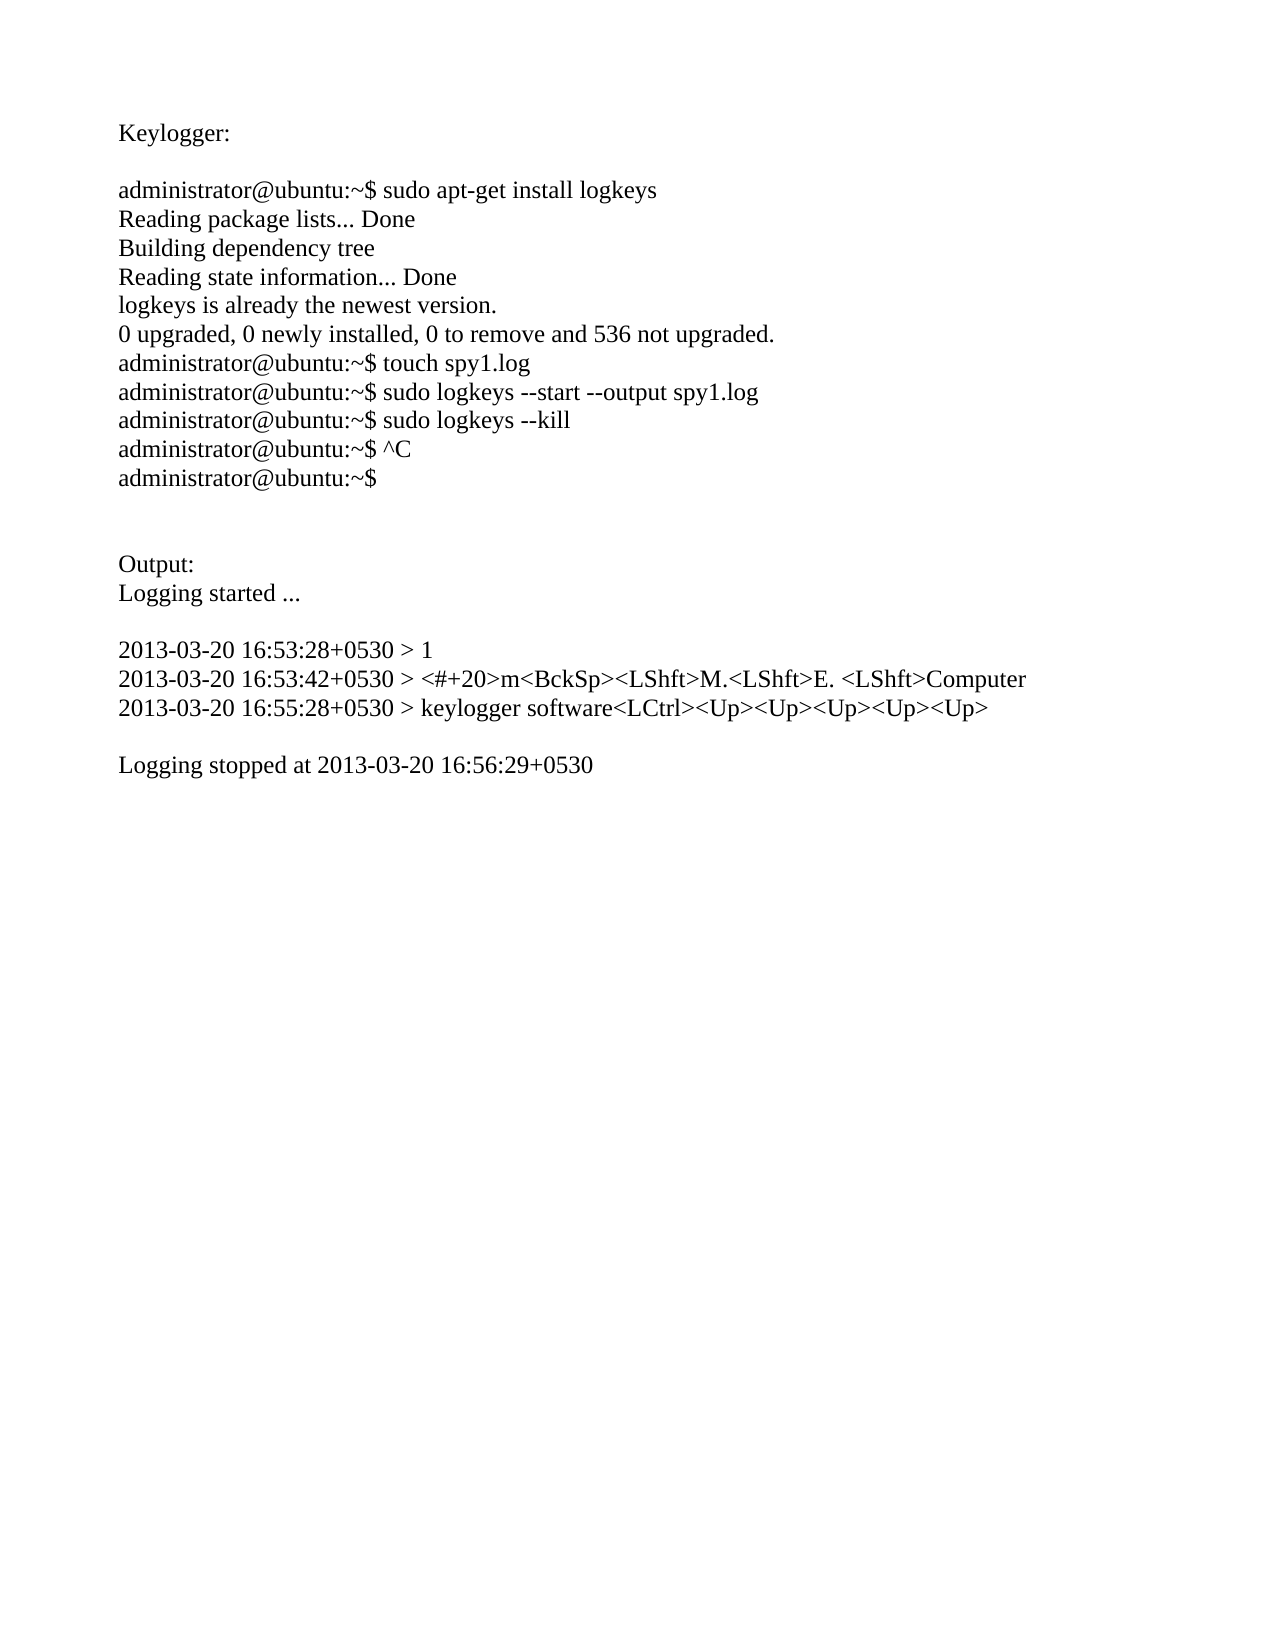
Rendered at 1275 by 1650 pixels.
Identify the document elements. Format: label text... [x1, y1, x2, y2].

text administrator@ubuntu:~$ [118, 463, 1157, 492]
text Output: [118, 549, 1157, 578]
text logkeys is already the newest version. [118, 291, 1157, 319]
text Reading package lists... Done [118, 204, 1157, 233]
text Logging stopped at 2013-03-20 16:56:29+0530 [118, 751, 1157, 779]
text 2013-03-20 16:53:28+0530 > 1 [118, 636, 1157, 664]
text Building dependency tree [118, 233, 1157, 262]
text administrator@ubuntu:~$ sudo logkeys --kill [118, 406, 1157, 434]
text 2013-03-20 16:55:28+0530 > keylogger software<LCtrl><Up><Up><Up><Up><Up> [118, 693, 1157, 722]
text administrator@ubuntu:~$ ^C [118, 434, 1157, 463]
text Reading state information... Done [118, 262, 1157, 291]
text administrator@ubuntu:~$ sudo apt-get install logkeys [118, 176, 1157, 204]
text Logging started ... [118, 578, 1157, 607]
text 0 upgraded, 0 newly installed, 0 to remove and 536 not upgraded. [118, 319, 1157, 348]
text Keylogger: [118, 118, 1157, 147]
text administrator@ubuntu:~$ sudo logkeys --start --output spy1.log [118, 377, 1157, 406]
text 2013-03-20 16:53:42+0530 > <#+20>m<BckSp><LShft>M.<LShft>E. <LShft>Computer [118, 664, 1157, 693]
text administrator@ubuntu:~$ touch spy1.log [118, 348, 1157, 377]
